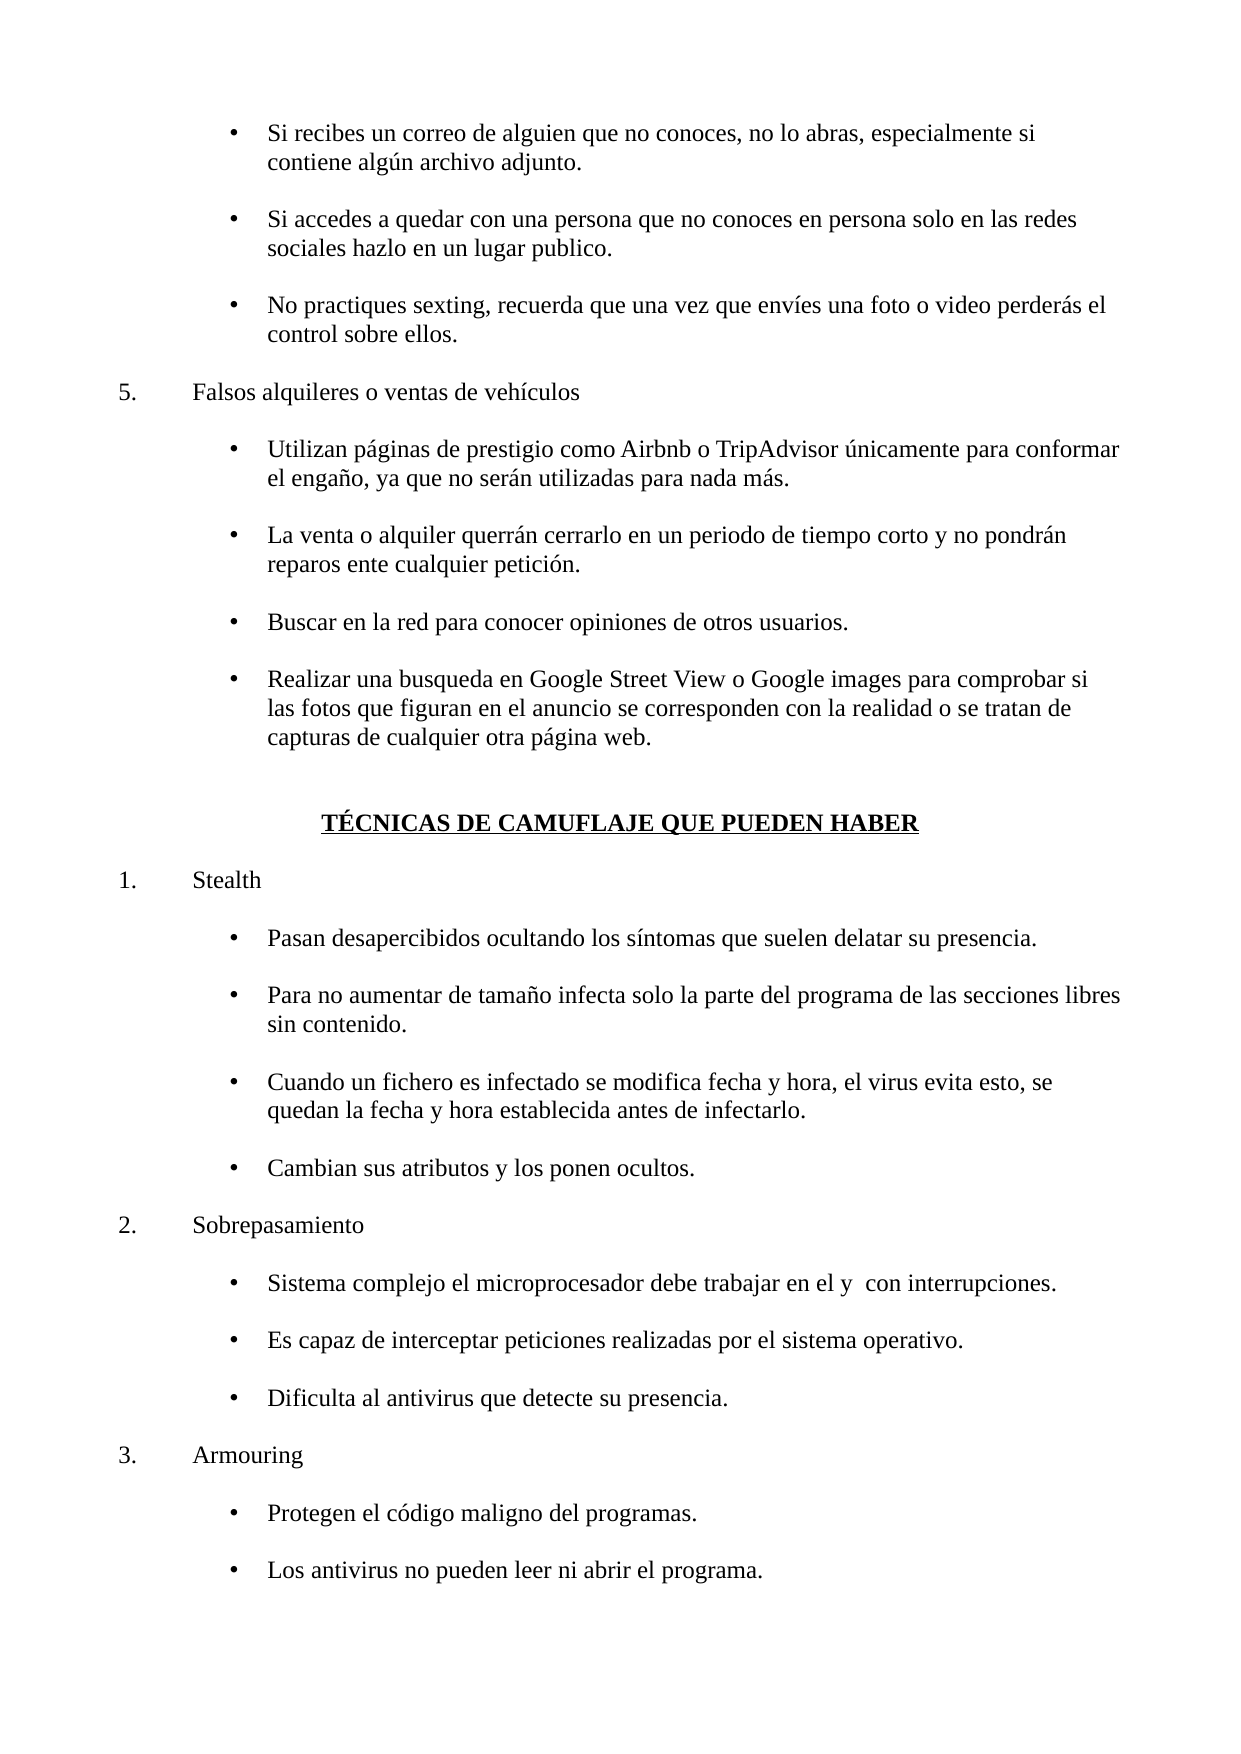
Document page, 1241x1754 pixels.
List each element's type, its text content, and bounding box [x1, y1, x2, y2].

text TÉCNICAS DE CAMUFLAJE QUE PUEDEN HABER [118, 808, 1122, 837]
text 3. Armouring [118, 1441, 1122, 1469]
list Buscar en la red para conocer opiniones de otros usuarios. [229, 607, 1122, 636]
list Cambian sus atributos y los ponen ocultos. [229, 1153, 1122, 1182]
list Dificulta al antivirus que detecte su presencia. [229, 1383, 1122, 1412]
list Es capaz de interceptar peticiones realizadas por el sistema operativo. [229, 1326, 1122, 1354]
list Cuando un fichero es infectado se modifica fecha y hora, el virus evita esto, se quedan la fecha y hora establecida antes de infectarlo. [229, 1067, 1122, 1124]
list Protegen el código maligno del programas. [229, 1498, 1122, 1527]
list No practiques sexting, recuerda que una vez que envíes una foto o video perderás el control sobre ellos. [229, 291, 1122, 348]
list Para no aumentar de tamaño infecta solo la parte del programa de las secciones libres sin contenido. [229, 981, 1122, 1038]
list Los antivirus no pueden leer ni abrir el programa. [229, 1556, 1122, 1584]
list Sistema complejo el microprocesador debe trabajar en el y con interrupciones. [229, 1268, 1122, 1297]
list Pasan desapercibidos ocultando los síntomas que suelen delatar su presencia. [229, 923, 1122, 952]
text 1. Stealth [118, 866, 1122, 894]
text 5. Falsos alquileres o ventas de vehículos [118, 377, 1122, 406]
list La venta o alquiler querrán cerrarlo en un periodo de tiempo corto y no pondrán reparos ente cualquier petición. [229, 521, 1122, 578]
list Realizar una busqueda en Google Street View o Google images para comprobar si las fotos que figuran en el anuncio se corresponden con la realidad o se tratan de capturas de cualquier otra página web. [229, 664, 1122, 751]
list Si accedes a quedar con una persona que no conoces en persona solo en las redes sociales hazlo en un lugar publico. [229, 204, 1122, 262]
text 2. Sobrepasamiento [118, 1211, 1122, 1239]
list Utilizan páginas de prestigio como Airbnb o TripAdvisor únicamente para conformar el engaño, ya que no serán utilizadas para nada más. [229, 434, 1122, 492]
list Si recibes un correo de alguien que no conoces, no lo abras, especialmente si contiene algún archivo adjunto. [229, 118, 1122, 176]
